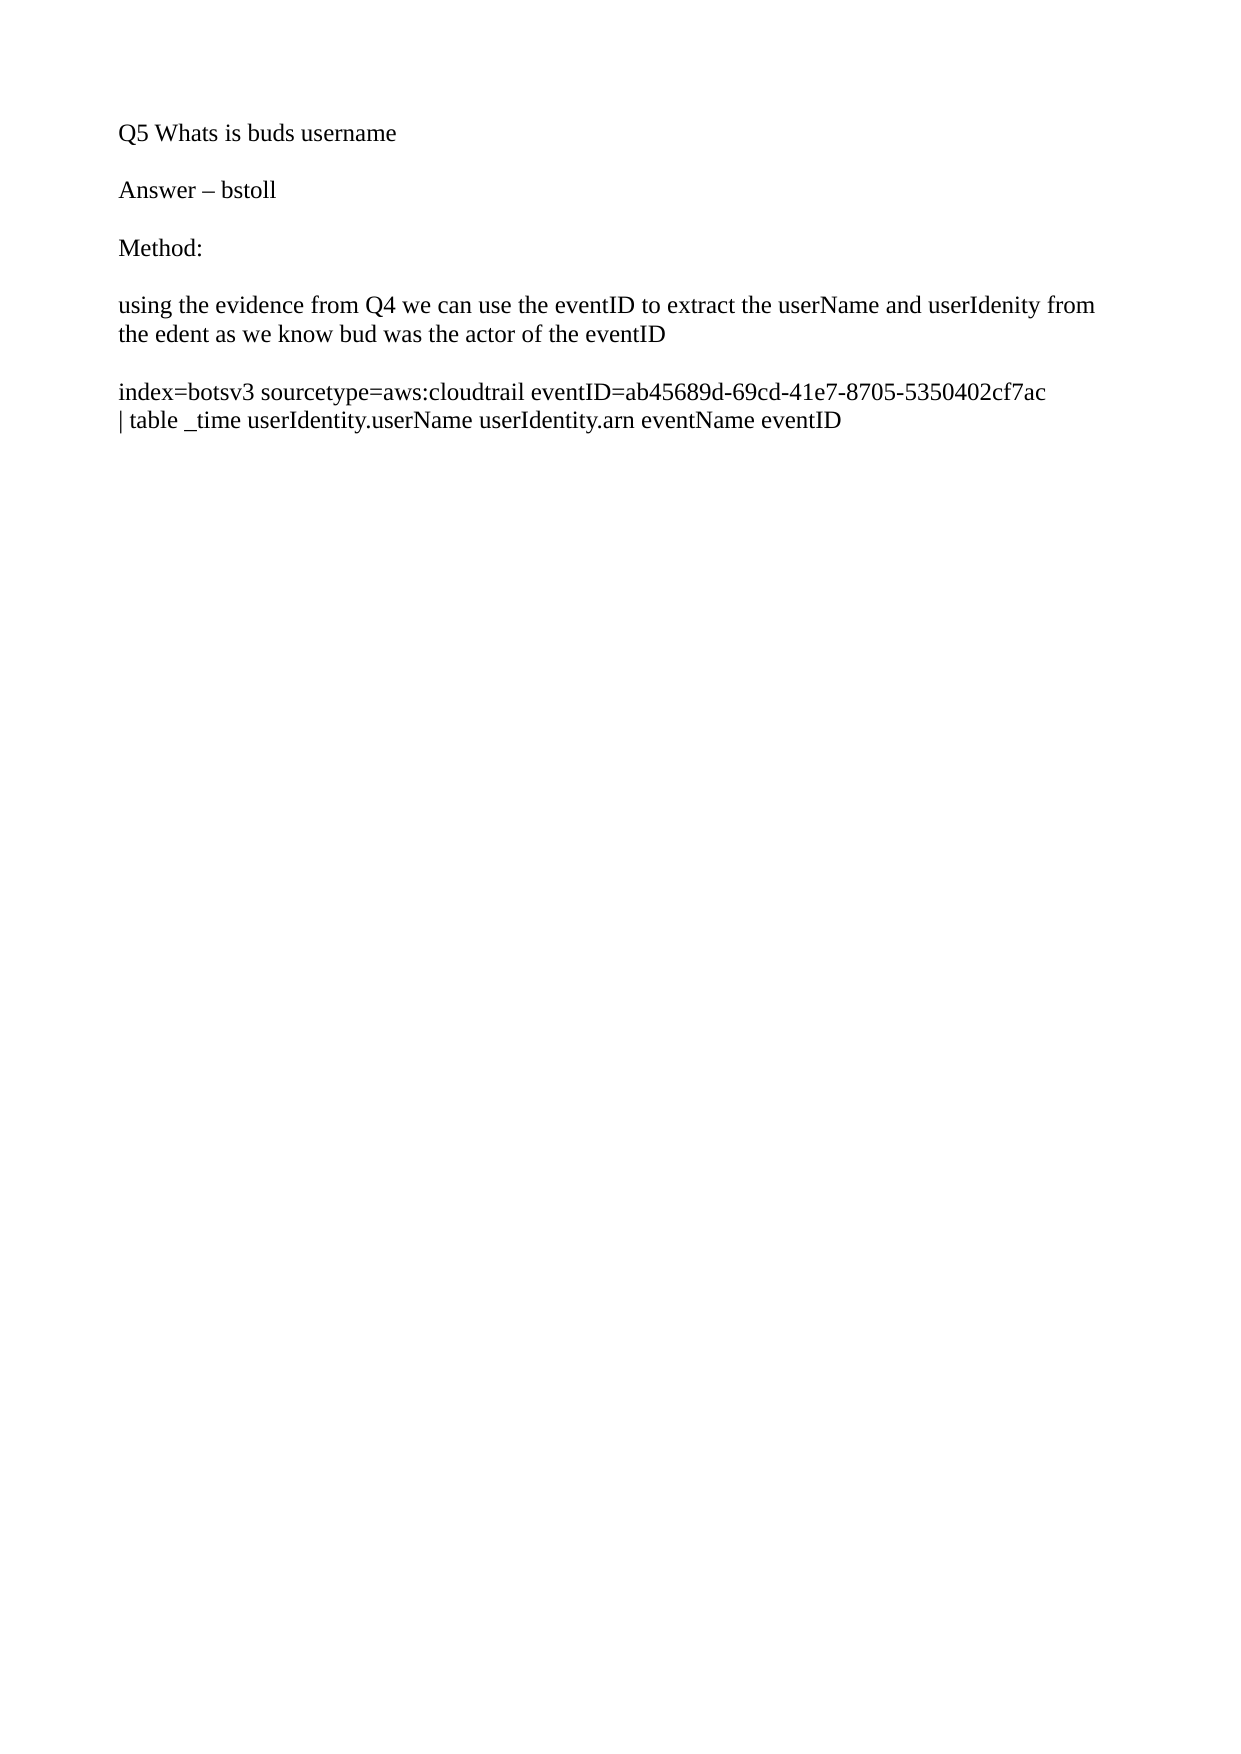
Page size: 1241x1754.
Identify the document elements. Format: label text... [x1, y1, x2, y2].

text using the evidence from Q4 we can use the eventID to extract the userName and userIdenity from the edent as we know bud was the actor of the eventID [118, 291, 1122, 348]
text | table _time userIdentity.userName userIdentity.arn eventName eventID [118, 406, 1122, 434]
text Q5 Whats is buds username [118, 118, 1122, 147]
text index=botsv3 sourcetype=aws:cloudtrail eventID=ab45689d-69cd-41e7-8705-5350402cf7ac [118, 377, 1122, 406]
text Method: [118, 233, 1122, 262]
text Answer – bstoll [118, 176, 1122, 204]
